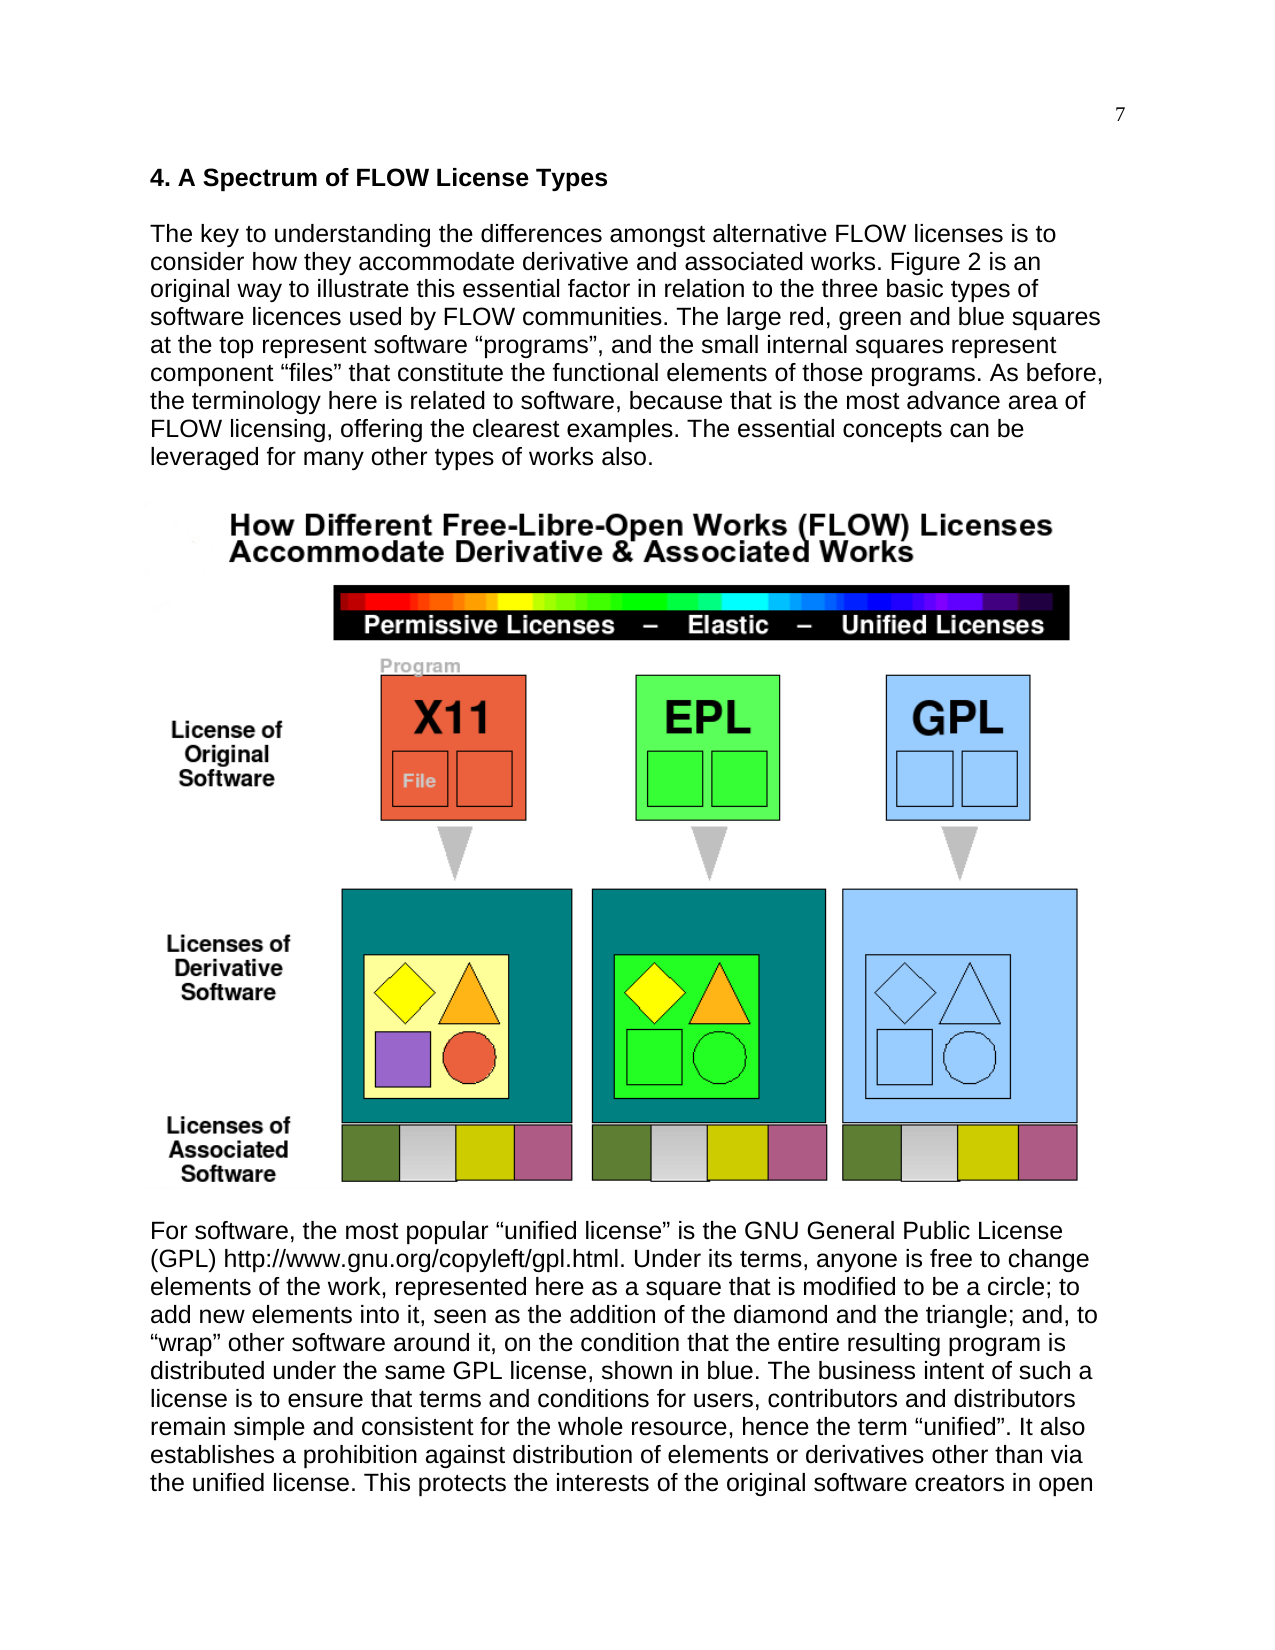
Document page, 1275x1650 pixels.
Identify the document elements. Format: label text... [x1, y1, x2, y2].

text For software, the most popular “unified license” is the GNU General Public License (GPL) http://www.gnu.org/copyleft/gpl.html. Under its terms, anyone is free to change elements of the work, represented here as a square that is modified to be a circle; to add new elements into it, seen as the addition of the diamond and the triangle; and, to “wrap” other software around it, on the condition that the entire resulting program is distributed under the same GPL license, shown in blue. The business intent of such a license is to ensure that terms and conditions for users, contributors and distributors remain simple and consistent for the whole resource, hence the term “unified”. It also establishes a prohibition against distribution of elements or derivatives other than via the unified license. This protects the interests of the original software creators in open [150, 1217, 1125, 1496]
text The key to understanding the differences amongst alternative FLOW licenses is to consider how they accommodate derivative and associated works. Figure 2 is an original way to illustrate this essential factor in relation to the three basic types of software licences used by FLOW communities. The large red, green and blue squares at the top represent software “programs”, and the small internal squares represent component “files” that constitute the functional elements of those programs. As before, the terminology here is related to software, because that is the most advance area of FLOW licensing, offering the clearest examples. The essential concepts can be leveraged for many other types of works also. [150, 219, 1125, 471]
text 4. A Spectrum of FLOW License Types [150, 164, 1125, 192]
picture [143, 501, 1088, 1190]
